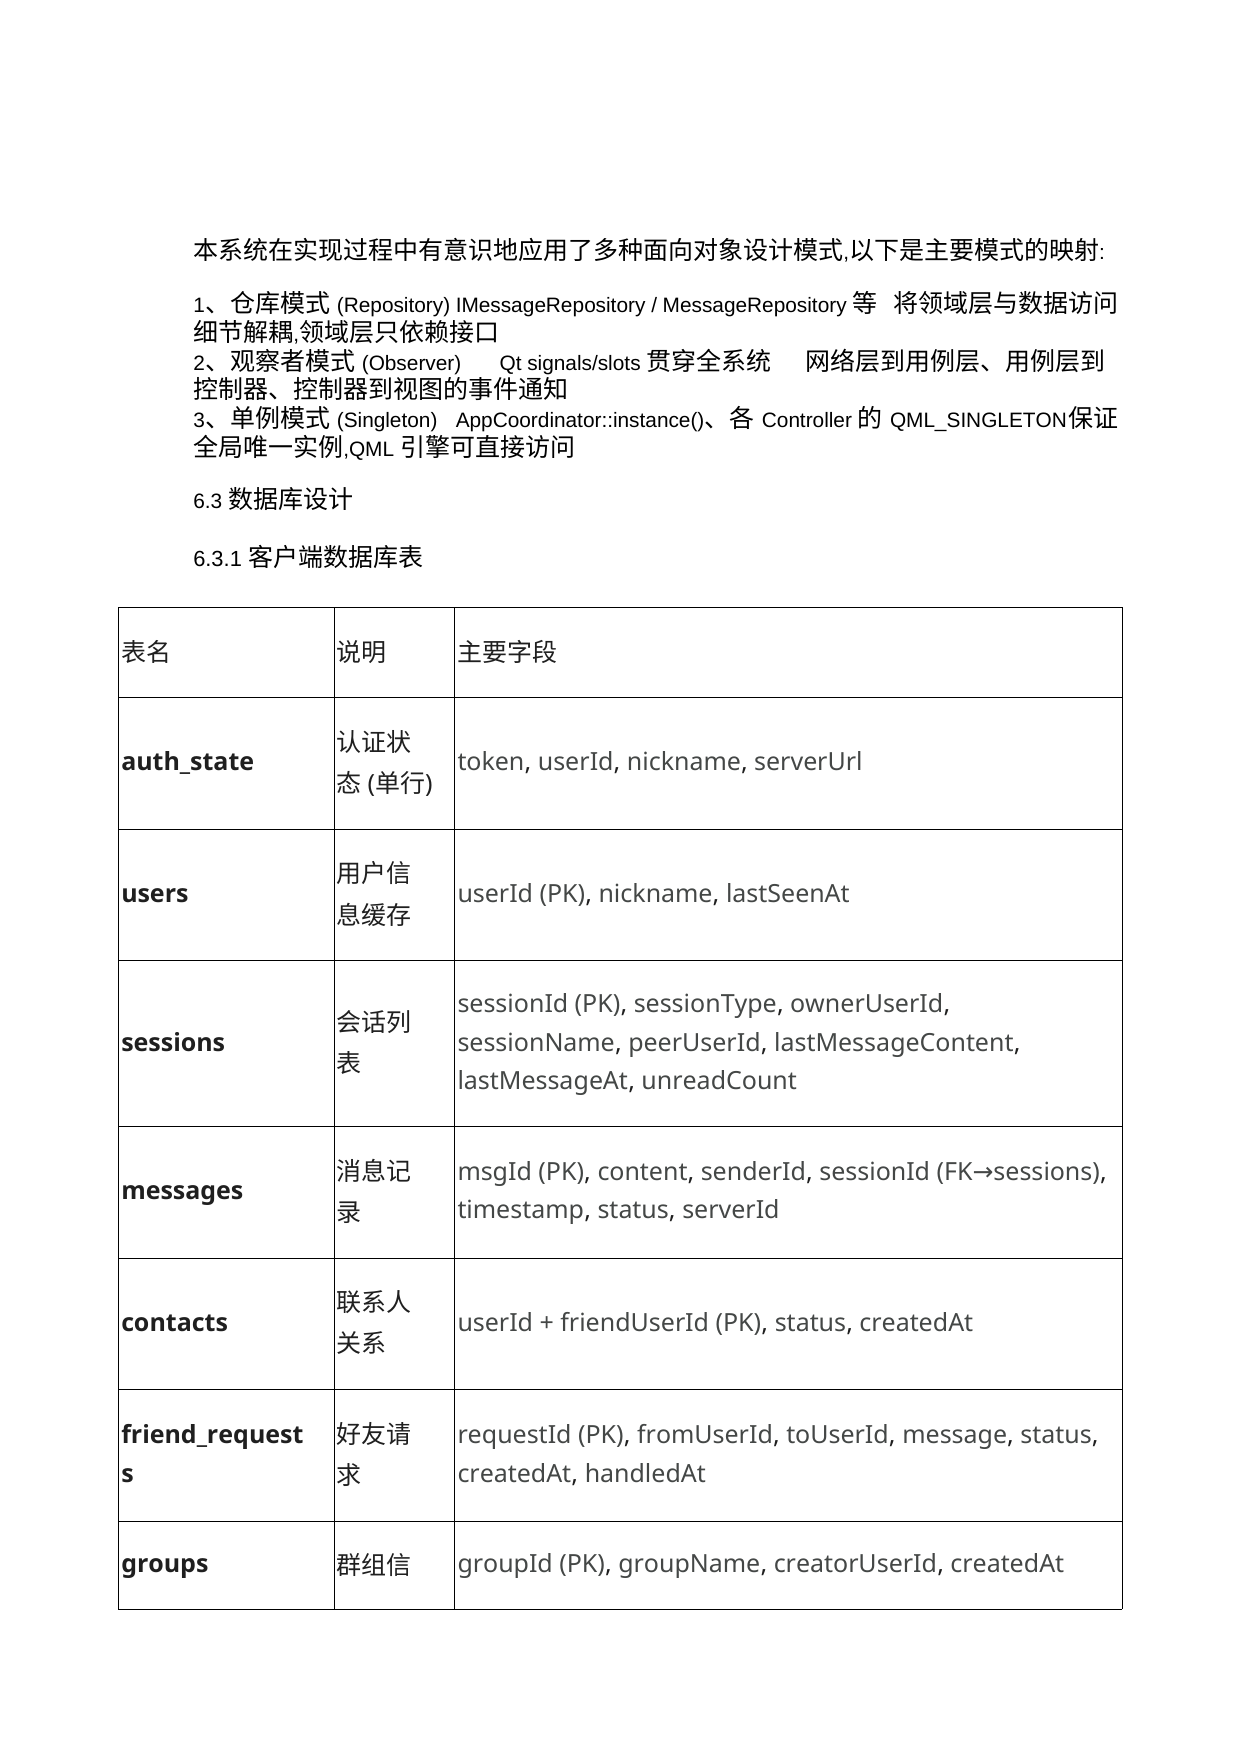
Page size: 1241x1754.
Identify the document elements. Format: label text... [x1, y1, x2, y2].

table_cell 消息记录 [335, 1127, 454, 1258]
table_cell 联系人关系 [335, 1259, 454, 1389]
table_header 表名 [119, 608, 334, 697]
table_cell token, userId, nickname, serverUrl [455, 698, 1122, 829]
table_cell users [119, 830, 334, 960]
table_header 主要字段 [455, 608, 1122, 697]
table_header 说明 [335, 608, 454, 697]
table_cell sessionId (PK), sessionType, ownerUserId, sessionName, peerUserId, lastMessageContent, lastMessageAt, unreadCount [455, 961, 1122, 1126]
subtitle 6.3.1 客户端数据库表 [156, 543, 1122, 572]
list 本系统在实现过程中有意识地应用了多种面向对象设计模式,以下是主要模式的映射: 1、仓库模式 (Repository) IMessageRepository / MessageRepository 等 将领域层与数据访问细节解耦,领域层只依赖接口 2、观察者模式 (Observer) Qt signals/slots 贯穿全系统 网络层到用例层、用例层到控制器、控制器到视图的事件通知 3、单例模式 (Singleton) AppCoordinator::instance()、各 Controller 的 QML_SINGLETON 保证全局唯一实例,QML 引擎可直接访问 6.3 数据库设计 [156, 236, 1122, 514]
table_cell auth_state [119, 698, 334, 829]
table_cell sessions [119, 961, 334, 1126]
table_cell friend_requests [119, 1390, 334, 1521]
table_cell requestId (PK), fromUserId, toUserId, message, status, createdAt, handledAt [455, 1390, 1122, 1521]
table_cell userId (PK), nickname, lastSeenAt [455, 830, 1122, 960]
table_cell messages [119, 1127, 334, 1258]
table_cell 好友请求 [335, 1390, 454, 1521]
table_cell userId + friendUserId (PK), status, createdAt [455, 1259, 1122, 1389]
table_cell groupId (PK), groupName, creatorUserId, createdAt [455, 1522, 1122, 1609]
table_cell 群组信 [335, 1522, 454, 1609]
table_cell 会话列表 [335, 961, 454, 1126]
table_cell contacts [119, 1259, 334, 1389]
table_cell 用户信息缓存 [335, 830, 454, 960]
table_cell groups [119, 1522, 334, 1609]
table_cell 认证状态 (单行) [335, 698, 454, 829]
table_cell msgId (PK), content, senderId, sessionId (FK→sessions), timestamp, status, serverId [455, 1127, 1122, 1258]
